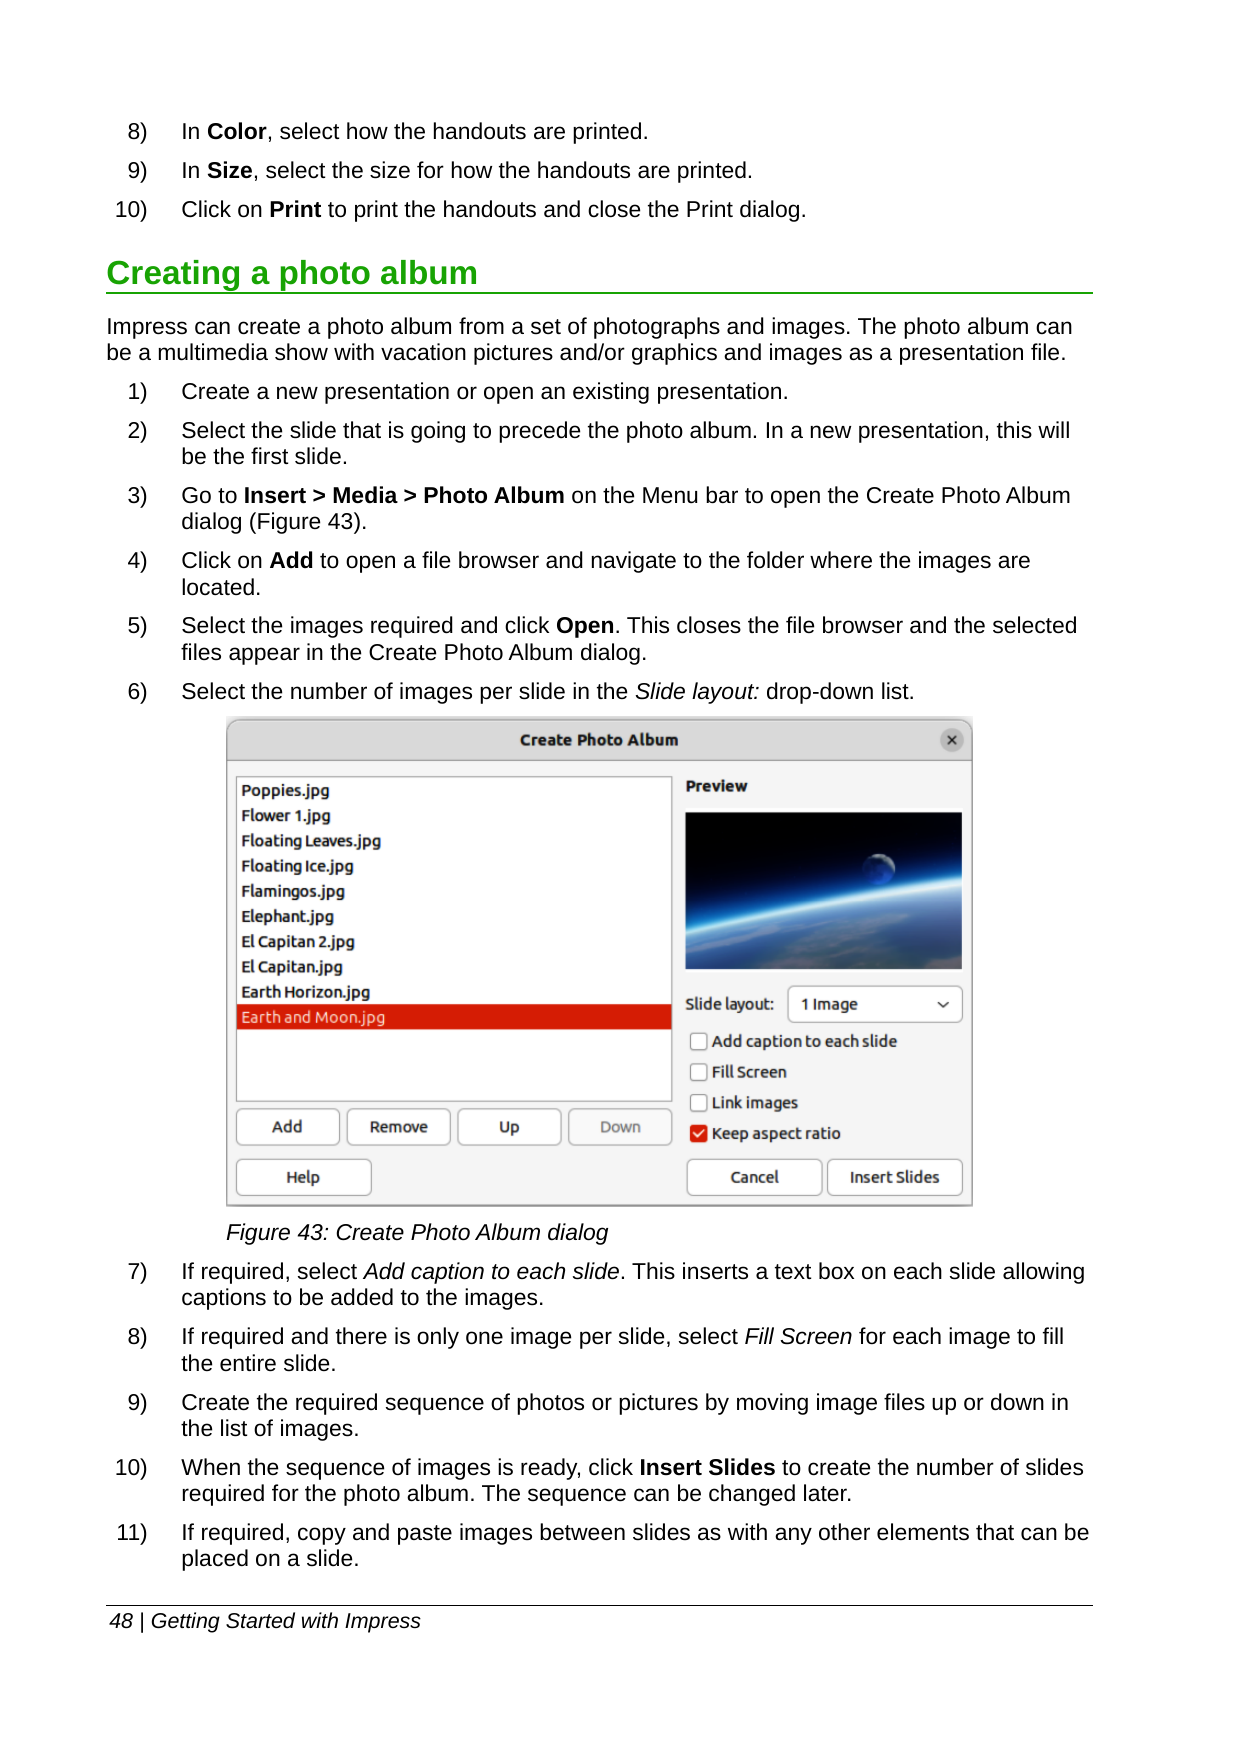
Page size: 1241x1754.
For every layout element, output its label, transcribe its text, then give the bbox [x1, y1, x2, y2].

list Go to Insert > Media > Photo Album on the Menu bar to open the Create Photo Album dialog (Figure 43). [148, 482, 1093, 535]
list In Size, select the size for how the handouts are printed. [148, 157, 1093, 183]
list Create a new presentation or open an existing presentation. [148, 378, 1093, 404]
list If required, select Add caption to each slide. This inserts a text box on each slide allowing captions to be added to the images. [148, 1258, 1093, 1311]
list Create the required sequence of photos or pictures by moving image files up or down in the list of images. [148, 1388, 1093, 1441]
list When the sequence of images is ready, click Insert Slides to create the number of slides required for the photo album. The sequence can be changed later. [148, 1454, 1093, 1506]
list Select the number of images per slide in the Slide layout: drop-down list. [148, 678, 1093, 704]
list Select the images required and click Open. This closes the file browser and the selected files appear in the Create Photo Album dialog. [148, 612, 1093, 665]
text Impress can create a photo album from a set of photographs and images. The photo album can be a multimedia show with vacation pictures and/or graphics and images as a presentation file. [106, 313, 1093, 365]
picture [226, 716, 973, 1207]
list Click on Add to open a file browser and navigate to the folder where the images are located. [148, 547, 1093, 600]
list Click on Print to print the handouts and close the Print dialog. [148, 196, 1093, 222]
subtitle Creating a photo album [106, 253, 1093, 292]
list If required, copy and paste images between slides as with any other elements that can be placed on a slide. [148, 1519, 1093, 1572]
text Figure 43: Create Photo Album dialog [226, 1219, 973, 1246]
list Select the slide that is going to precede the photo album. In a new presentation, this will be the first slide. [148, 417, 1093, 469]
list In Color, select how the handouts are printed. [148, 118, 1093, 144]
list If required and there is only one image per slide, select Fill Screen for each image to fill the entire slide. [148, 1323, 1093, 1376]
